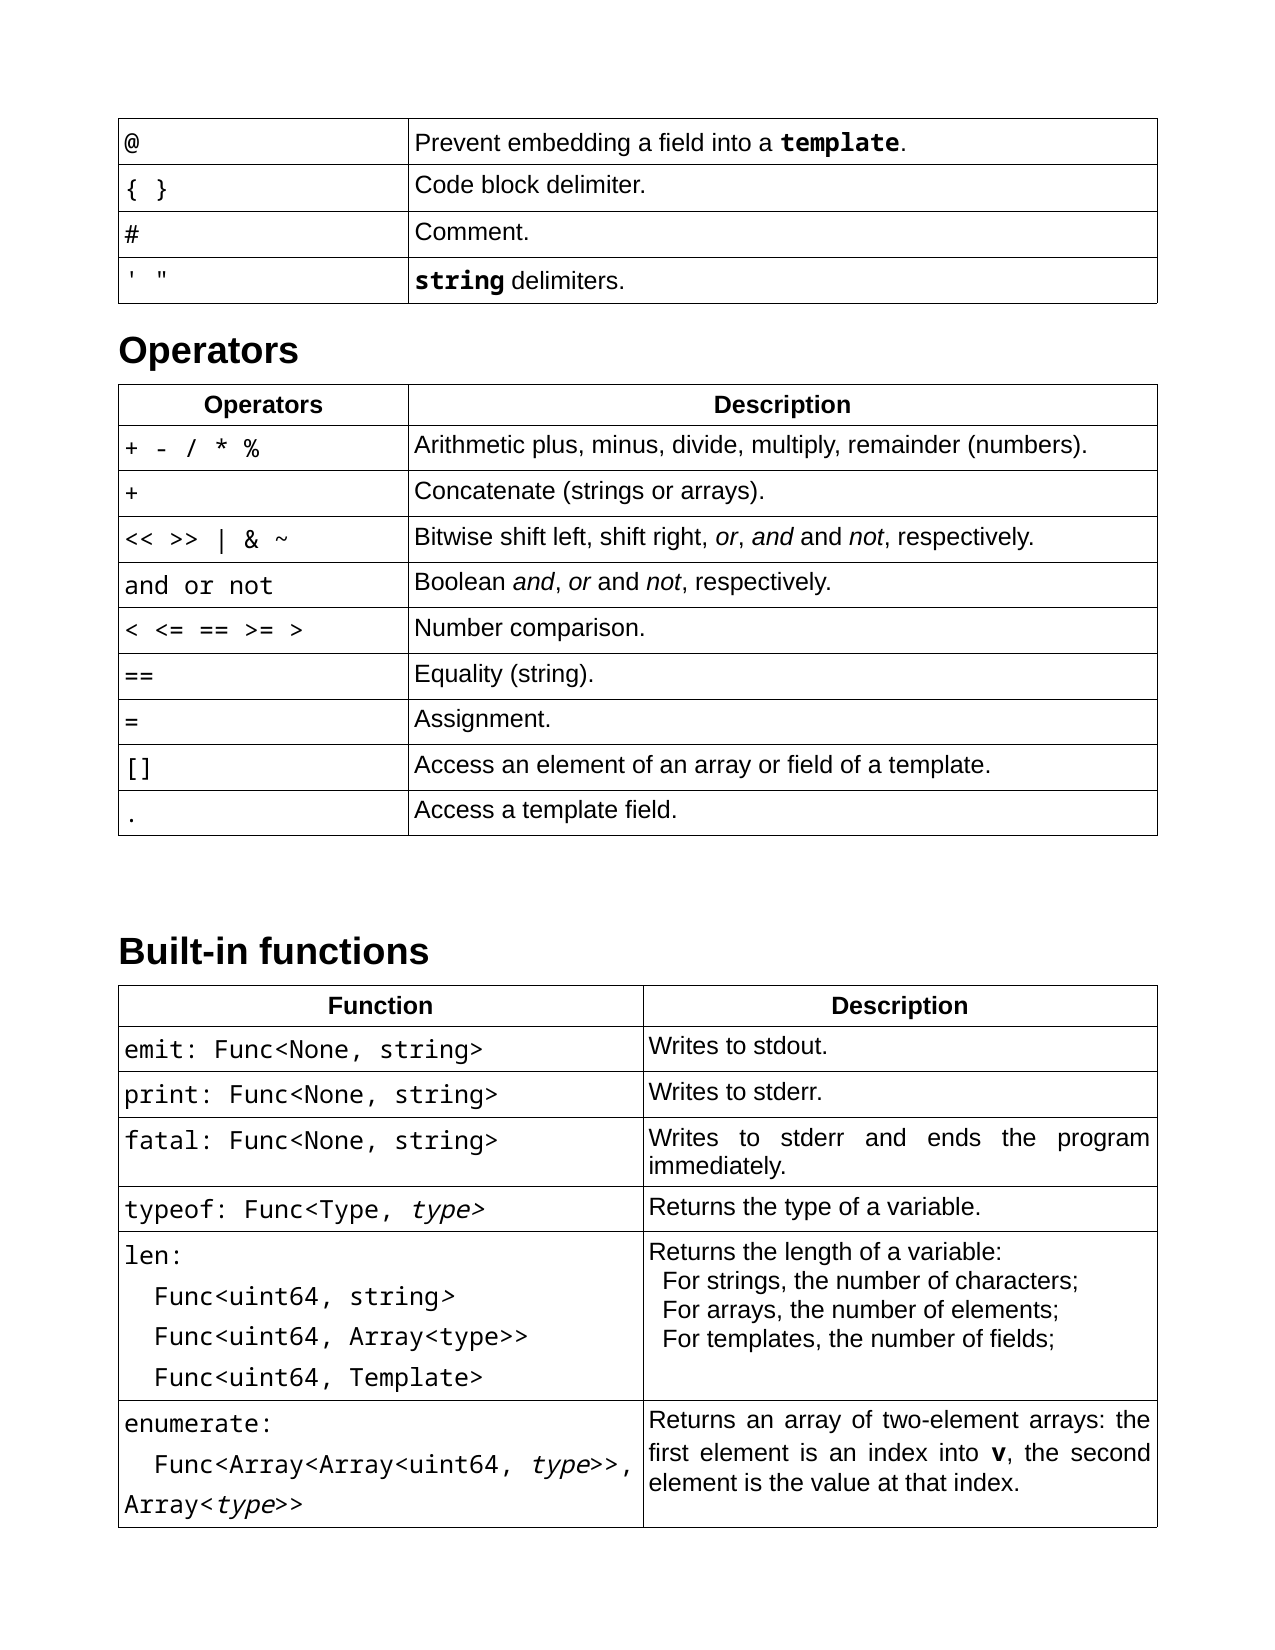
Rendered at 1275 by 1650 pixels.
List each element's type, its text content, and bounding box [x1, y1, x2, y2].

table_cell string delimiters. [409, 258, 1157, 303]
table_cell fatal: Func<None, string> [119, 1118, 643, 1186]
table_cell Assignment. [409, 700, 1157, 744]
subtitle Built-in functions [118, 929, 1157, 973]
table_cell Returns the length of a variable: For strings, the number of characters; For arrays, the number of elements; For templates, the number of fields; [644, 1232, 1157, 1399]
table_cell Bitwise shift left, shift right, or, and and not, respectively. [409, 517, 1157, 562]
table_cell Writes to stderr and ends the program immediately. [644, 1118, 1157, 1186]
table_cell len: Func<uint64, string> Func<uint64, Array<type>> Func<uint64, Template> [119, 1232, 643, 1399]
table_cell + - / * % [119, 426, 408, 470]
table_cell Boolean and, or and not, respectively. [409, 563, 1157, 607]
table_cell = [119, 700, 408, 744]
table_cell << >> | & ~ [119, 517, 408, 562]
table_cell Returns an array of two-element arrays: the first element is an index into v, the second element is the value at that index. [644, 1401, 1157, 1527]
table_cell enumerate: Func<Array<Array<uint64, type>>, Array<type>> [119, 1401, 643, 1527]
table_cell Concatenate (strings or arrays). [409, 471, 1157, 516]
table_cell emit: Func<None, string> [119, 1027, 643, 1071]
table_cell print: Func<None, string> [119, 1072, 643, 1117]
table_header Description [644, 986, 1157, 1026]
table_cell Access an element of an array or field of a template. [409, 745, 1157, 790]
table_cell [] [119, 745, 408, 790]
table_cell Equality (string). [409, 654, 1157, 698]
table_cell Access a template field. [409, 791, 1157, 835]
table_cell Prevent embedding a field into a template. [409, 119, 1157, 164]
table_cell Returns the type of a variable. [644, 1187, 1157, 1231]
table_cell Arithmetic plus, minus, divide, multiply, remainder (numbers). [409, 426, 1157, 470]
table_cell == [119, 654, 408, 698]
table_cell typeof: Func<Type, type> [119, 1187, 643, 1231]
table_cell and or not [119, 563, 408, 607]
table_cell Writes to stderr. [644, 1072, 1157, 1117]
table_header Operators [119, 385, 408, 425]
subtitle Operators [118, 328, 1157, 372]
table_cell + [119, 471, 408, 516]
table_cell Writes to stdout. [644, 1027, 1157, 1071]
table_cell @ [119, 119, 408, 164]
table_cell . [119, 791, 408, 835]
table_header Function [119, 986, 643, 1026]
table_cell Code block delimiter. [409, 165, 1157, 211]
table_cell Number comparison. [409, 608, 1157, 653]
table_cell # [119, 212, 408, 257]
table_header Description [409, 385, 1157, 425]
table_cell { } [119, 165, 408, 211]
table_cell ' " [119, 258, 408, 303]
table_cell < <= == >= > [119, 608, 408, 653]
table_cell Comment. [409, 212, 1157, 257]
